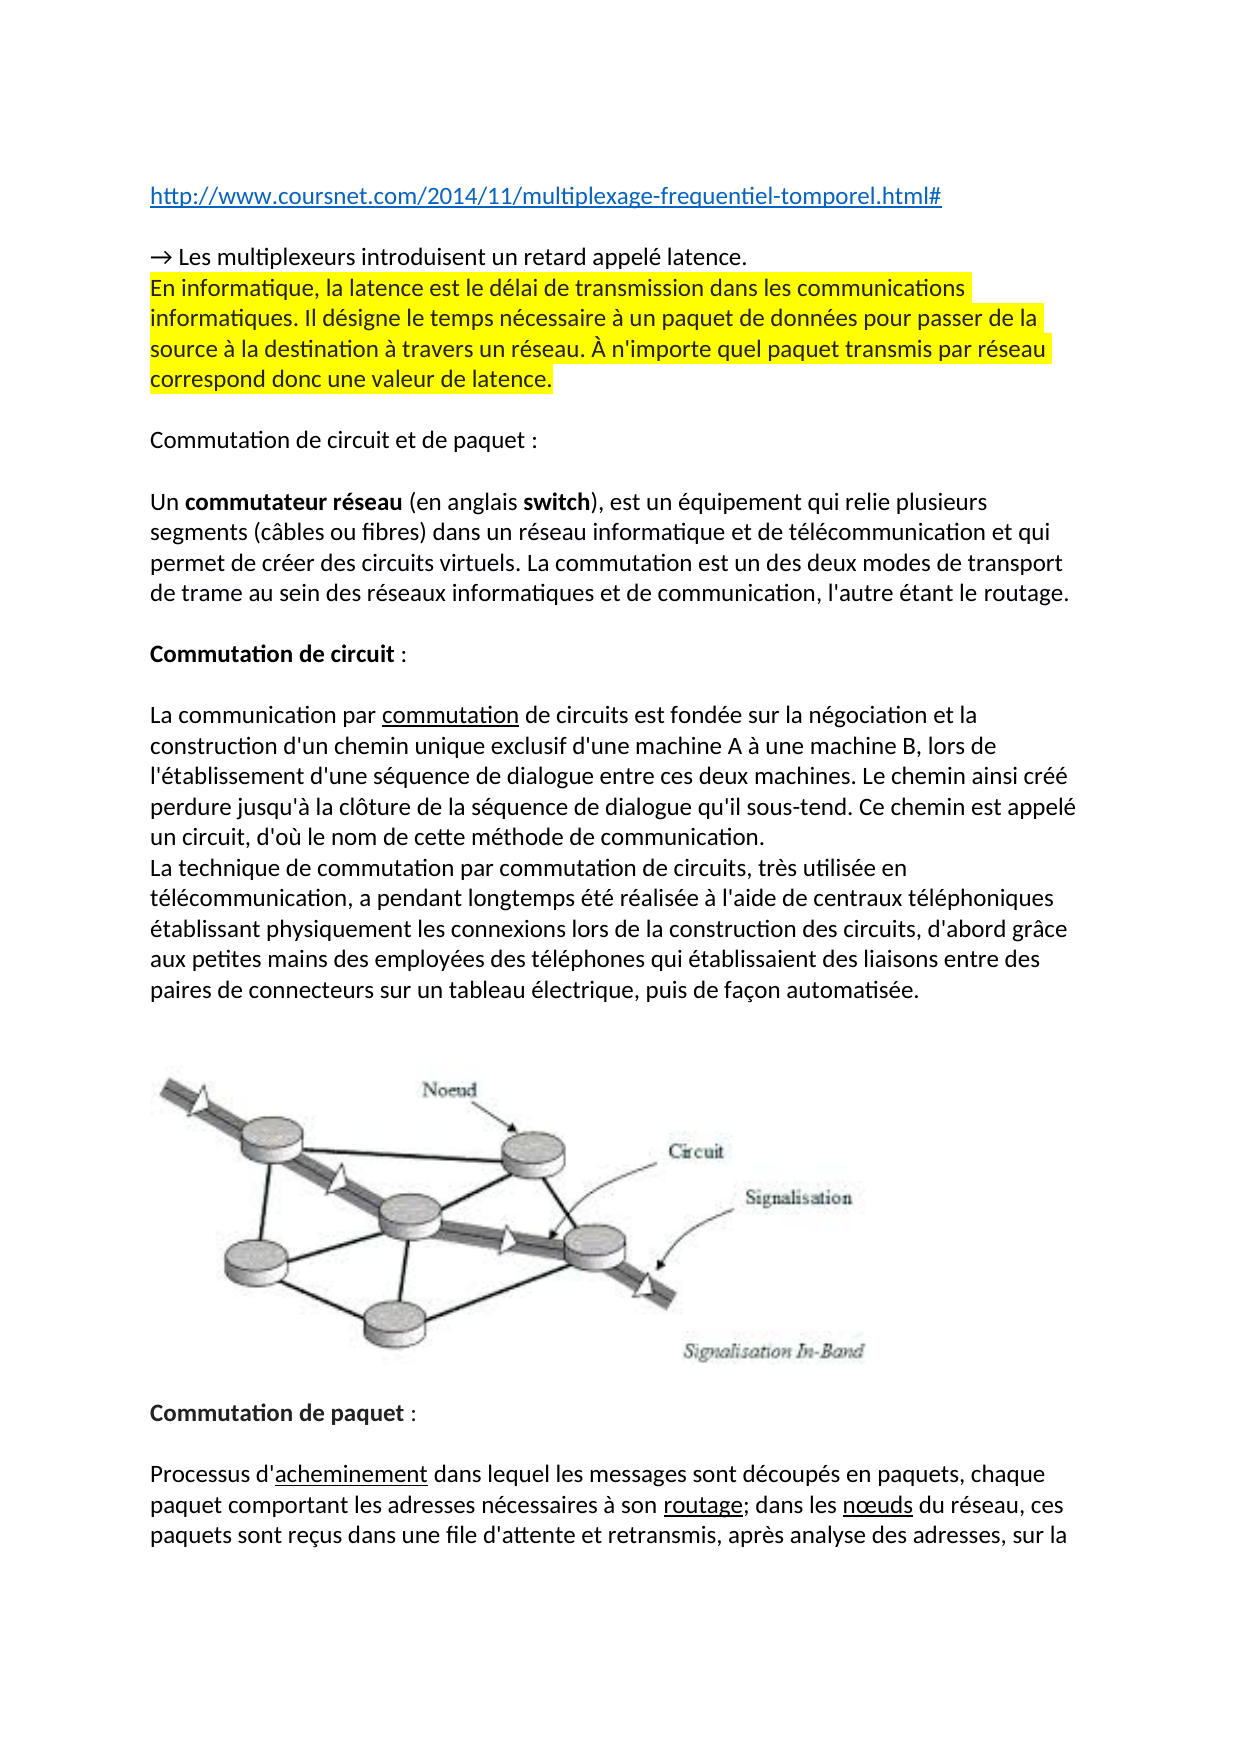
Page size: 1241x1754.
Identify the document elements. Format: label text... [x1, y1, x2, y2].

text La technique de commutation par commutation de circuits, très utilisée en télécommunication, a pendant longtemps été réalisée à l'aide de centraux téléphoniques établissant physiquement les connexions lors de la construction des circuits, d'abord grâce aux petites mains des employées des téléphones qui établissaient des liaisons entre des paires de connecteurs sur un tableau électrique, puis de façon automatisée. [150, 852, 1090, 1004]
picture [150, 1065, 874, 1367]
text En informatique, la latence est le délai de transmission dans les communications informatiques. Il désigne le temps nécessaire à un paquet de données pour passer de la source à la destination à travers un réseau. À n'importe quel paquet transmis par réseau correspond donc une valeur de latence. [150, 272, 1090, 394]
text Commutation de circuit et de paquet : [150, 425, 1090, 455]
text → Les multiplexeurs introduisent un retard appelé latence. [150, 242, 1090, 272]
text Processus d'acheminement dans lequel les messages sont découpés en paquets, chaque paquet comportant les adresses nécessaires à son routage; dans les nœuds du réseau, ces paquets sont reçus dans une file d'attente et retransmis, après analyse des adresses, sur la [150, 1459, 1090, 1550]
text Commutation de paquet : [150, 1398, 1090, 1428]
text La communication par commutation de circuits est fondée sur la négociation et la construction d'un chemin unique exclusif d'une machine A à une machine B, lors de l'établissement d'une séquence de dialogue entre ces deux machines. Le chemin ainsi créé perdure jusqu'à la clôture de la séquence de dialogue qu'il sous-tend. Ce chemin est appelé un circuit, d'où le nom de cette méthode de communication. [150, 699, 1090, 852]
text Commutation de circuit : [150, 638, 1090, 669]
text http://www.coursnet.com/2014/11/multiplexage-frequentiel-tomporel.html# [150, 181, 1090, 211]
text Un commutateur réseau (en anglais switch), est un équipement qui relie plusieurs segments (câbles ou fibres) dans un réseau informatique et de télécommunication et qui permet de créer des circuits virtuels. La commutation est un des deux modes de transport de trame au sein des réseaux informatiques et de communication, l'autre étant le routage. [150, 486, 1090, 608]
